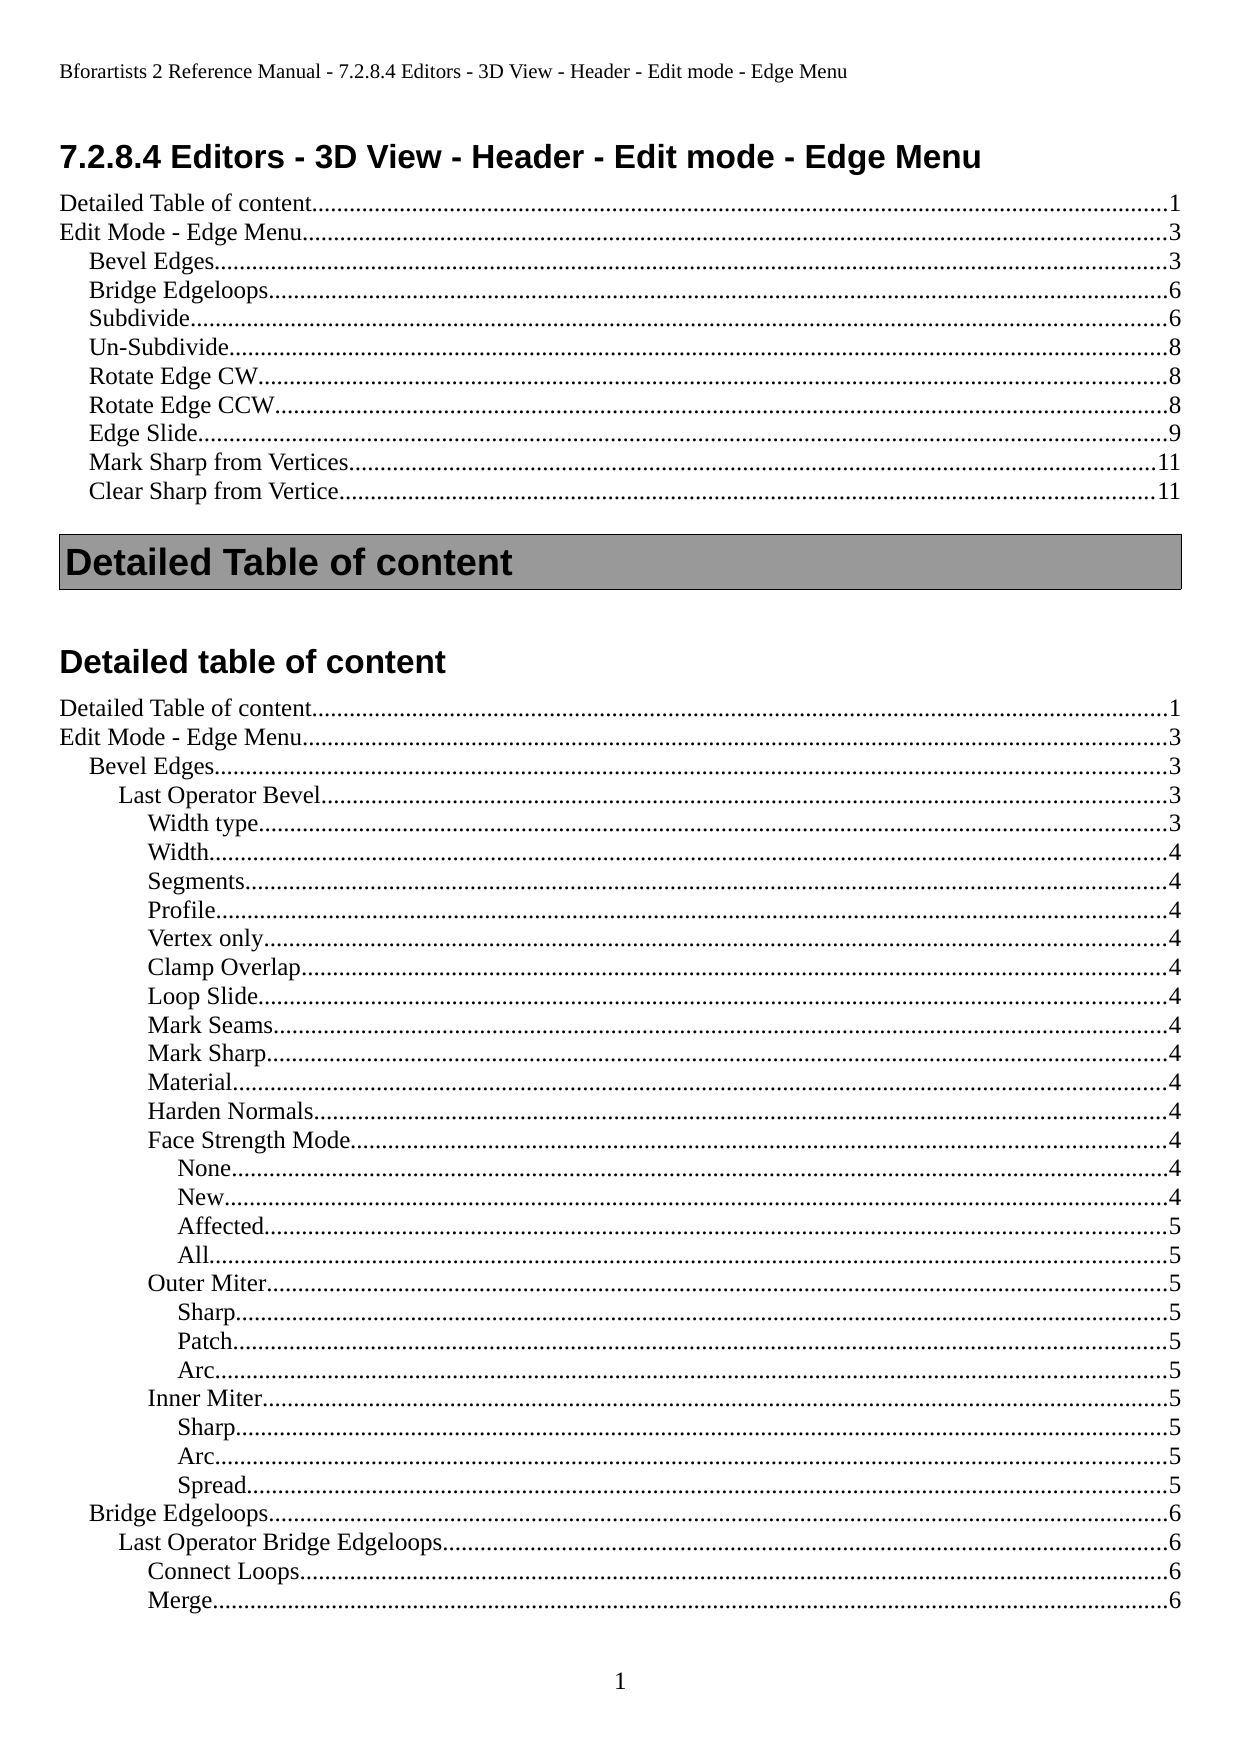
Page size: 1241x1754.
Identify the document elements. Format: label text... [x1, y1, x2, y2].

text Bridge Edgeloops 6 [88, 275, 1181, 303]
table_header Detailed Table of content [60, 535, 1181, 589]
text Width 4 [147, 837, 1181, 866]
text Inner Miter 5 [147, 1383, 1181, 1412]
text Sharp 5 [177, 1297, 1181, 1326]
text Affected 5 [177, 1211, 1181, 1240]
text Last Operator Bridge Edgeloops 6 [118, 1527, 1181, 1556]
text Arc 5 [177, 1355, 1181, 1383]
subtitle 7.2.8.4 Editors - 3D View - Header - Edit mode - Edge Menu [59, 138, 1181, 176]
text Detailed Table of content 1 [59, 693, 1181, 722]
text Edge Slide 9 [88, 418, 1181, 447]
text All 5 [177, 1240, 1181, 1268]
text Connect Loops 6 [147, 1556, 1181, 1585]
text None 4 [177, 1153, 1181, 1182]
text Profile 4 [147, 895, 1181, 923]
text Sharp 5 [177, 1412, 1181, 1441]
text Patch 5 [177, 1326, 1181, 1355]
text Loop Slide 4 [147, 981, 1181, 1010]
text Mark Seams 4 [147, 1010, 1181, 1038]
text Mark Sharp from Vertices 11 [88, 447, 1181, 476]
text Edit Mode - Edge Menu 3 [59, 722, 1181, 751]
text Segments 4 [147, 866, 1181, 895]
text Clamp Overlap 4 [147, 952, 1181, 981]
text Bevel Edges 3 [88, 751, 1181, 780]
text Mark Sharp 4 [147, 1038, 1181, 1067]
text Detailed Table of content 1 [59, 188, 1181, 217]
text Bridge Edgeloops 6 [88, 1498, 1181, 1527]
text Vertex only 4 [147, 923, 1181, 952]
text New 4 [177, 1182, 1181, 1211]
text Arc 5 [177, 1441, 1181, 1470]
text Spread 5 [177, 1470, 1181, 1498]
text Un-Subdivide 8 [88, 332, 1181, 361]
text Rotate Edge CW 8 [88, 361, 1181, 390]
text Rotate Edge CCW 8 [88, 390, 1181, 418]
text Bevel Edges 3 [88, 246, 1181, 275]
text Edit Mode - Edge Menu 3 [59, 217, 1181, 246]
subtitle Detailed table of content [59, 643, 1181, 681]
text Face Strength Mode 4 [147, 1125, 1181, 1153]
text Subdivide 6 [88, 303, 1181, 332]
text Harden Normals 4 [147, 1096, 1181, 1125]
text Clear Sharp from Vertice 11 [88, 476, 1181, 505]
text Outer Miter 5 [147, 1268, 1181, 1297]
text Material 4 [147, 1067, 1181, 1096]
text Width type 3 [147, 808, 1181, 837]
text Last Operator Bevel 3 [118, 780, 1181, 808]
text Merge 6 [147, 1585, 1181, 1613]
